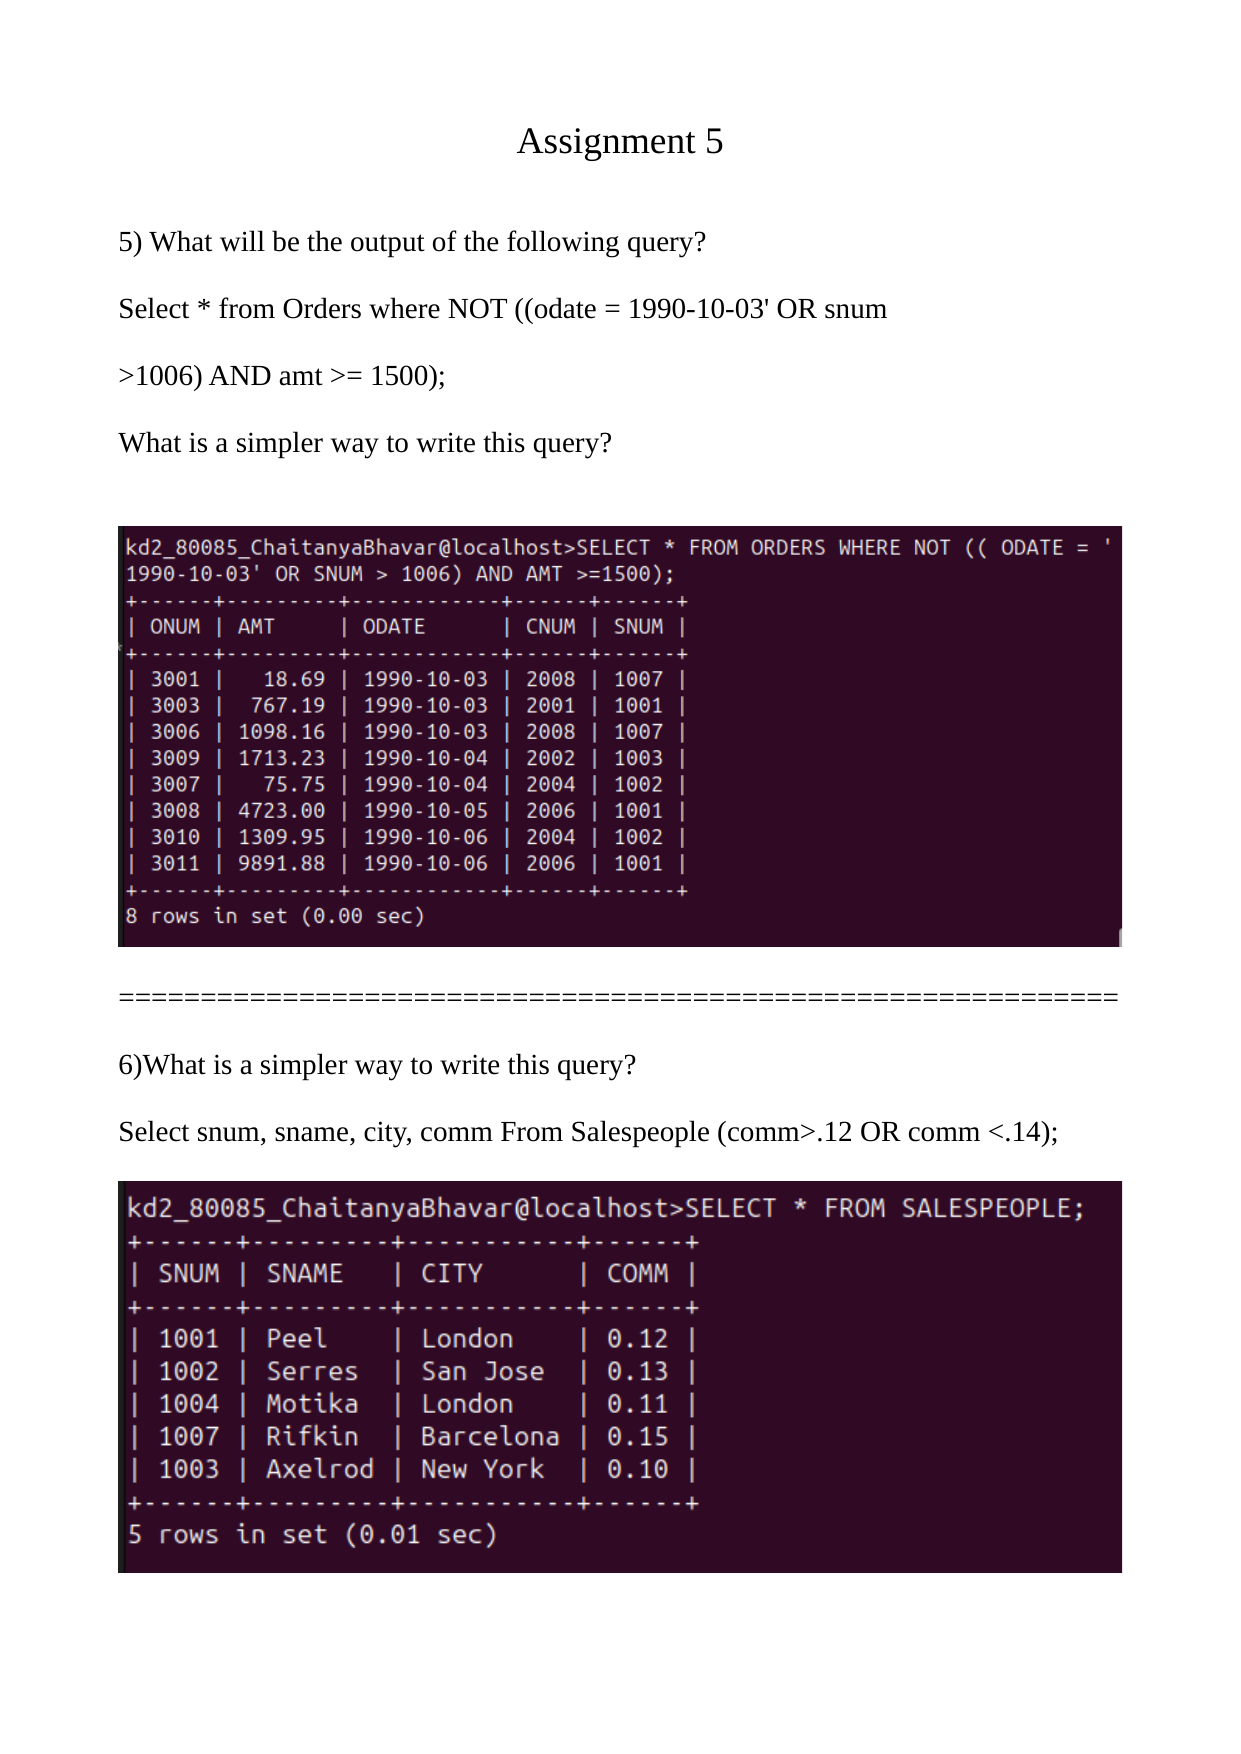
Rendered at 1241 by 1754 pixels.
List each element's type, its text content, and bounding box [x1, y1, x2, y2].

text What is a simpler way to write this query? [118, 426, 1122, 459]
text 6)What is a simpler way to write this query? [118, 1047, 1122, 1080]
text Select snum, sname, city, comm From Salespeople (comm>.12 OR comm <.14); [118, 1114, 1122, 1147]
text >1006) AND amt >= 1500); [118, 358, 1122, 392]
text 5) What will be the output of the following query? [118, 224, 1122, 258]
text Select * from Orders where NOT ((odate = 1990-10-03' OR snum [118, 291, 1122, 325]
picture [118, 1181, 1123, 1573]
picture [118, 526, 1123, 947]
text ============================================================= [118, 980, 1122, 1013]
